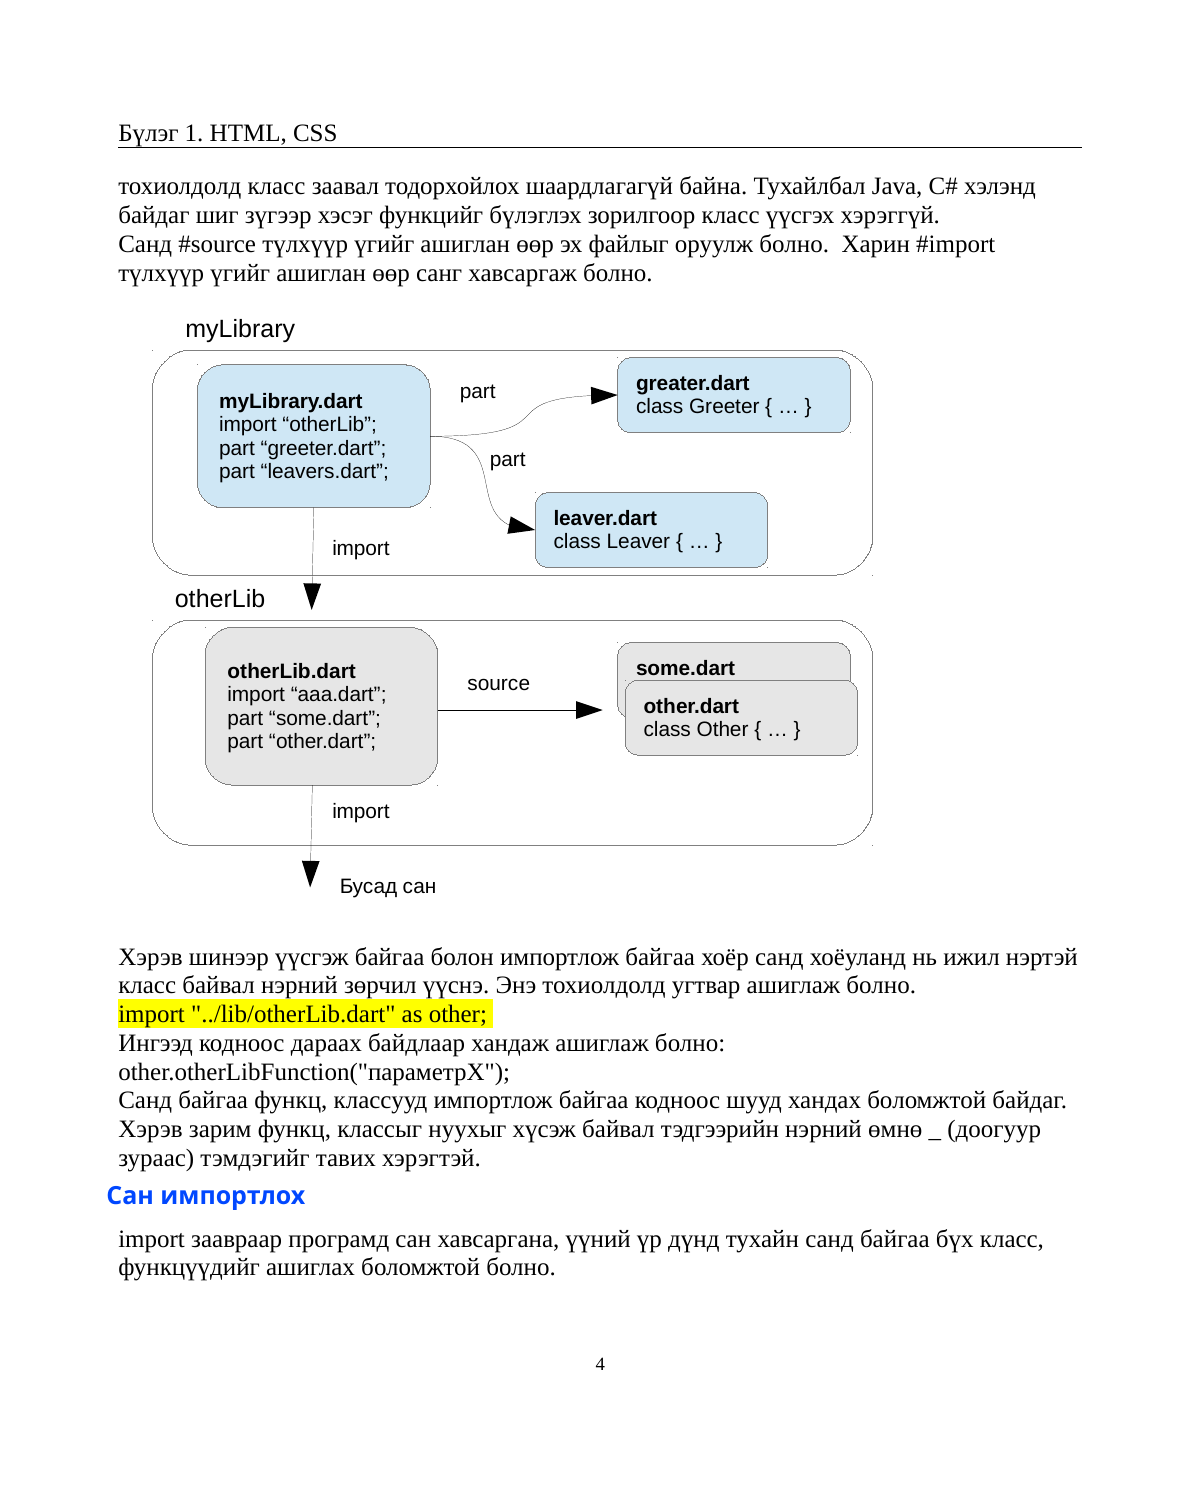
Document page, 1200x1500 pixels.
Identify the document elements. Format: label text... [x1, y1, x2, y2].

text Санд #source түлхүүр үгийг ашиглан өөр эх файлыг оруулж болно. Харин #import түлхүүр үгийг ашиглан өөр санг хавсаргаж болно. [118, 229, 1082, 286]
text import "../lib/otherLib.dart" as other; [118, 999, 1082, 1028]
text Хэрэв шинээр үүсгэж байгаа болон импортлож байгаа хоёр санд хоёуланд нь ижил нэртэй класс байвал нэрний зөрчил үүснэ. Энэ тохиолдолд угтвар ашиглаж болно. [118, 942, 1082, 999]
text import заавраар програмд сан хавсаргана, үүний үр дүнд тухайн санд байгаа бүх класс, функцүүдийг ашиглах боломжтой болно. [118, 1224, 1082, 1281]
text other.otherLibFunction("параметрX"); [118, 1057, 1082, 1086]
subtitle Сан импортлох [106, 1178, 1082, 1212]
text Ингээд кодноос дараах байдлаар хандаж ашиглаж болно: [118, 1028, 1082, 1057]
text тохиолдолд класс заавал тодорхойлох шаардлагагүй байна. Тухайлбал Java, C# хэлэнд байдаг шиг зүгээр хэсэг функцийг бүлэглэх зорилгоор класс үүсгэх хэрэггүй. [118, 171, 1082, 229]
text Санд байгаа функц, классууд импортлож байгаа кодноос шууд хандах боломжтой байдаг. Хэрэв зарим функц, классыг нуухыг хүсэж байвал тэдгээрийн нэрний өмнө _ (доогуур зураас) тэмдэгийг тавих хэрэгтэй. [118, 1086, 1082, 1172]
